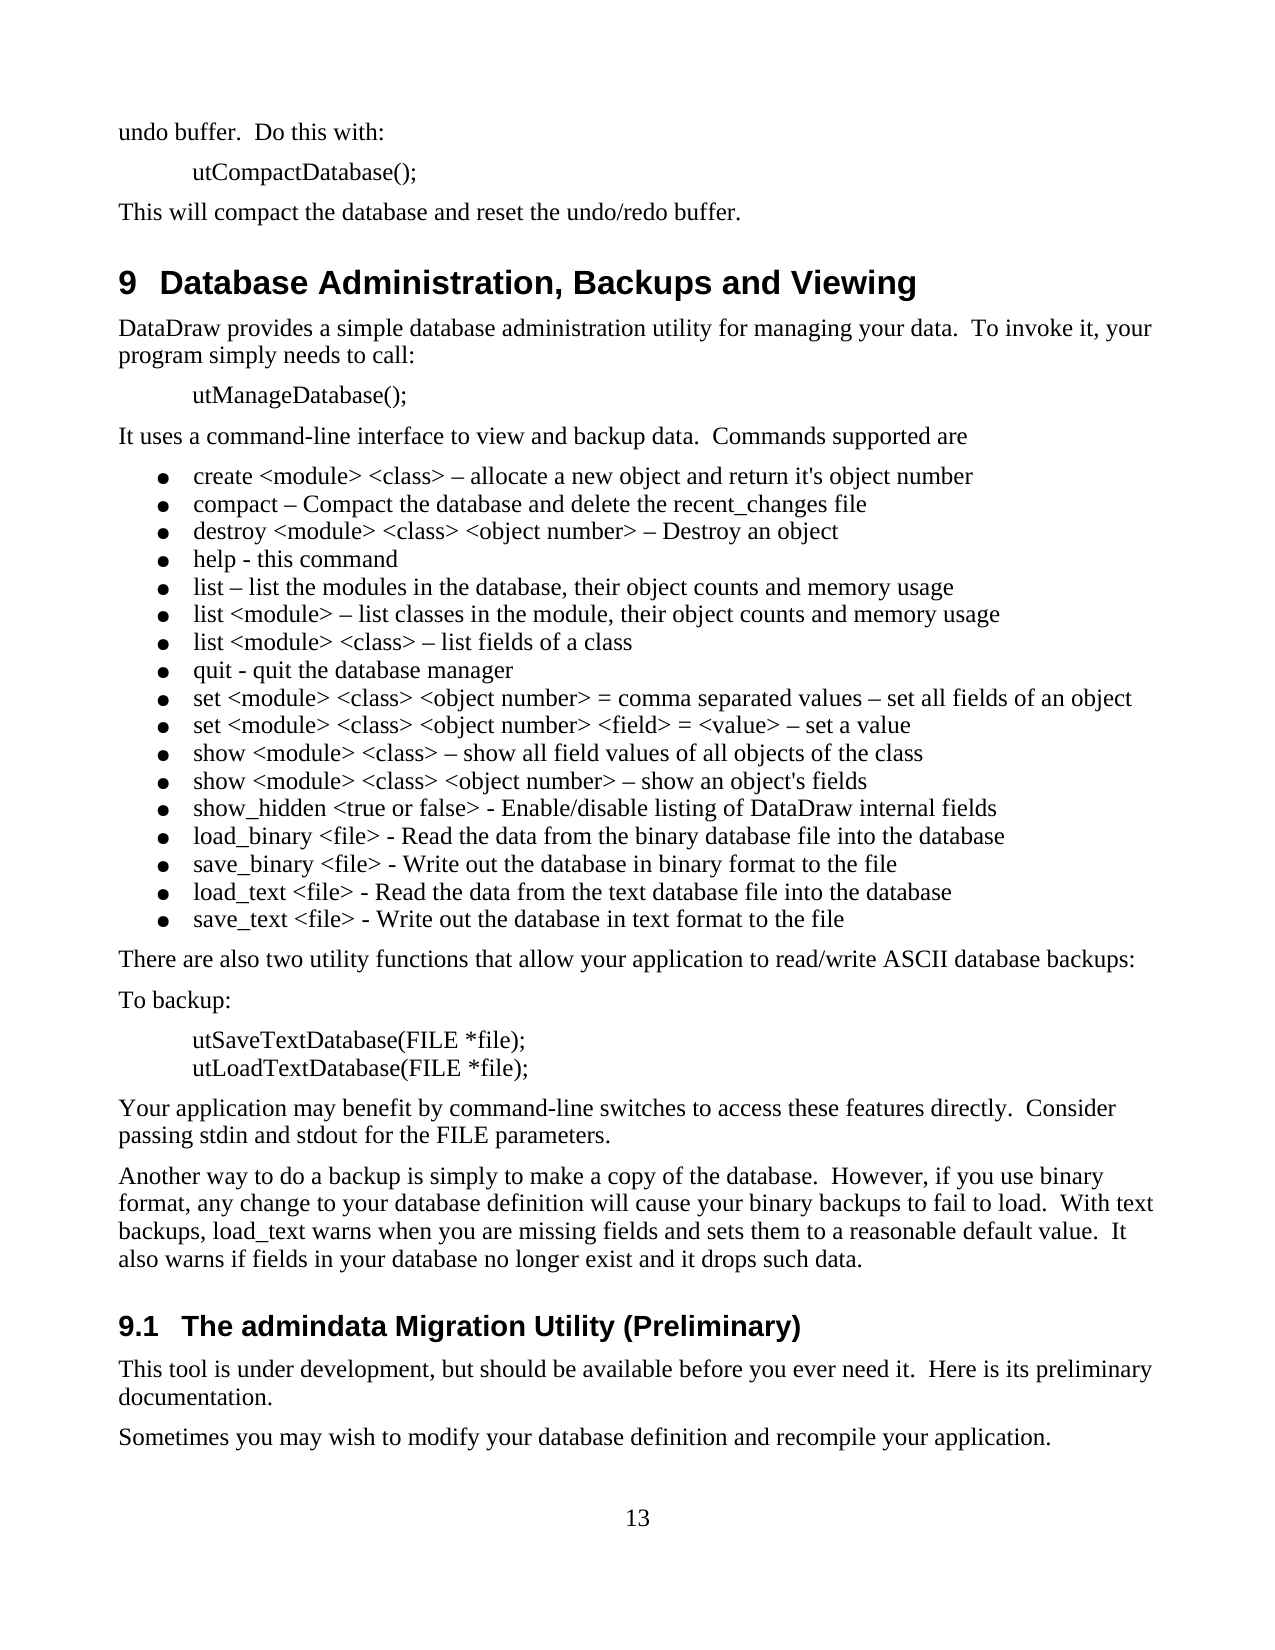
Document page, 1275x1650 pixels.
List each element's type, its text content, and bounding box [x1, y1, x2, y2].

subtitle The admindata Migration Utility (Preliminary) [118, 1310, 1157, 1343]
list list <module> – list classes in the module, their object counts and memory usage [156, 601, 1157, 628]
list destroy <module> <class> <object number> – Destroy an object [156, 517, 1157, 545]
text There are also two utility functions that allow your application to read/write ASCII database backups: [118, 946, 1157, 973]
list compact – Compact the database and delete the recent_changes file [156, 490, 1157, 517]
list load_binary <file> - Read the data from the binary database file into the database [156, 822, 1157, 850]
text This tool is under development, but should be available before you ever need it. Here is its preliminary documentation. [118, 1355, 1157, 1411]
list quit - quit the database manager [156, 656, 1157, 684]
text utSaveTextDatabase(FILE *file); [118, 1026, 1157, 1054]
list list – list the modules in the database, their object counts and memory usage [156, 573, 1157, 601]
text undo buffer. Do this with: [118, 118, 1157, 146]
list help - this command [156, 545, 1157, 573]
list set <module> <class> <object number> = comma separated values – set all fields of an object [156, 684, 1157, 711]
list set <module> <class> <object number> <field> = <value> – set a value [156, 711, 1157, 739]
list show <module> <class> – show all field values of all objects of the class [156, 739, 1157, 767]
list save_text <file> - Write out the database in text format to the file [156, 905, 1157, 933]
text utManageDatabase(); [118, 382, 1157, 409]
text Another way to do a backup is simply to make a copy of the database. However, if you use binary format, any change to your database definition will cause your binary backups to fail to load. With text backups, load_text warns when you are missing fields and sets them to a reasonable default value. It also warns if fields in your database no longer exist and it drops such data. [118, 1162, 1157, 1273]
text This will compact the database and reset the undo/redo buffer. [118, 198, 1157, 226]
subtitle Database Administration, Backups and Viewing [118, 264, 1157, 301]
list load_text <file> - Read the data from the text database file into the database [156, 878, 1157, 905]
list show_hidden <true or false> - Enable/disable listing of DataDraw internal fields [156, 794, 1157, 822]
list save_binary <file> - Write out the database in binary format to the file [156, 850, 1157, 878]
text To backup: [118, 986, 1157, 1013]
text utCompactDatabase(); [118, 158, 1157, 186]
text Sometimes you may wish to modify your database definition and recompile your application. [118, 1423, 1157, 1451]
list create <module> <class> – allocate a new object and return it's object number [156, 462, 1157, 490]
text DataDraw provides a simple database administration utility for managing your data. To invoke it, your program simply needs to call: [118, 314, 1157, 369]
text Your application may benefit by command-line switches to access these features directly. Consider passing stdin and stdout for the FILE parameters. [118, 1094, 1157, 1149]
list list <module> <class> – list fields of a class [156, 628, 1157, 656]
text It uses a command-line interface to view and backup data. Commands supported are [118, 422, 1157, 449]
list show <module> <class> <object number> – show an object's fields [156, 767, 1157, 794]
text utLoadTextDatabase(FILE *file); [118, 1054, 1157, 1081]
